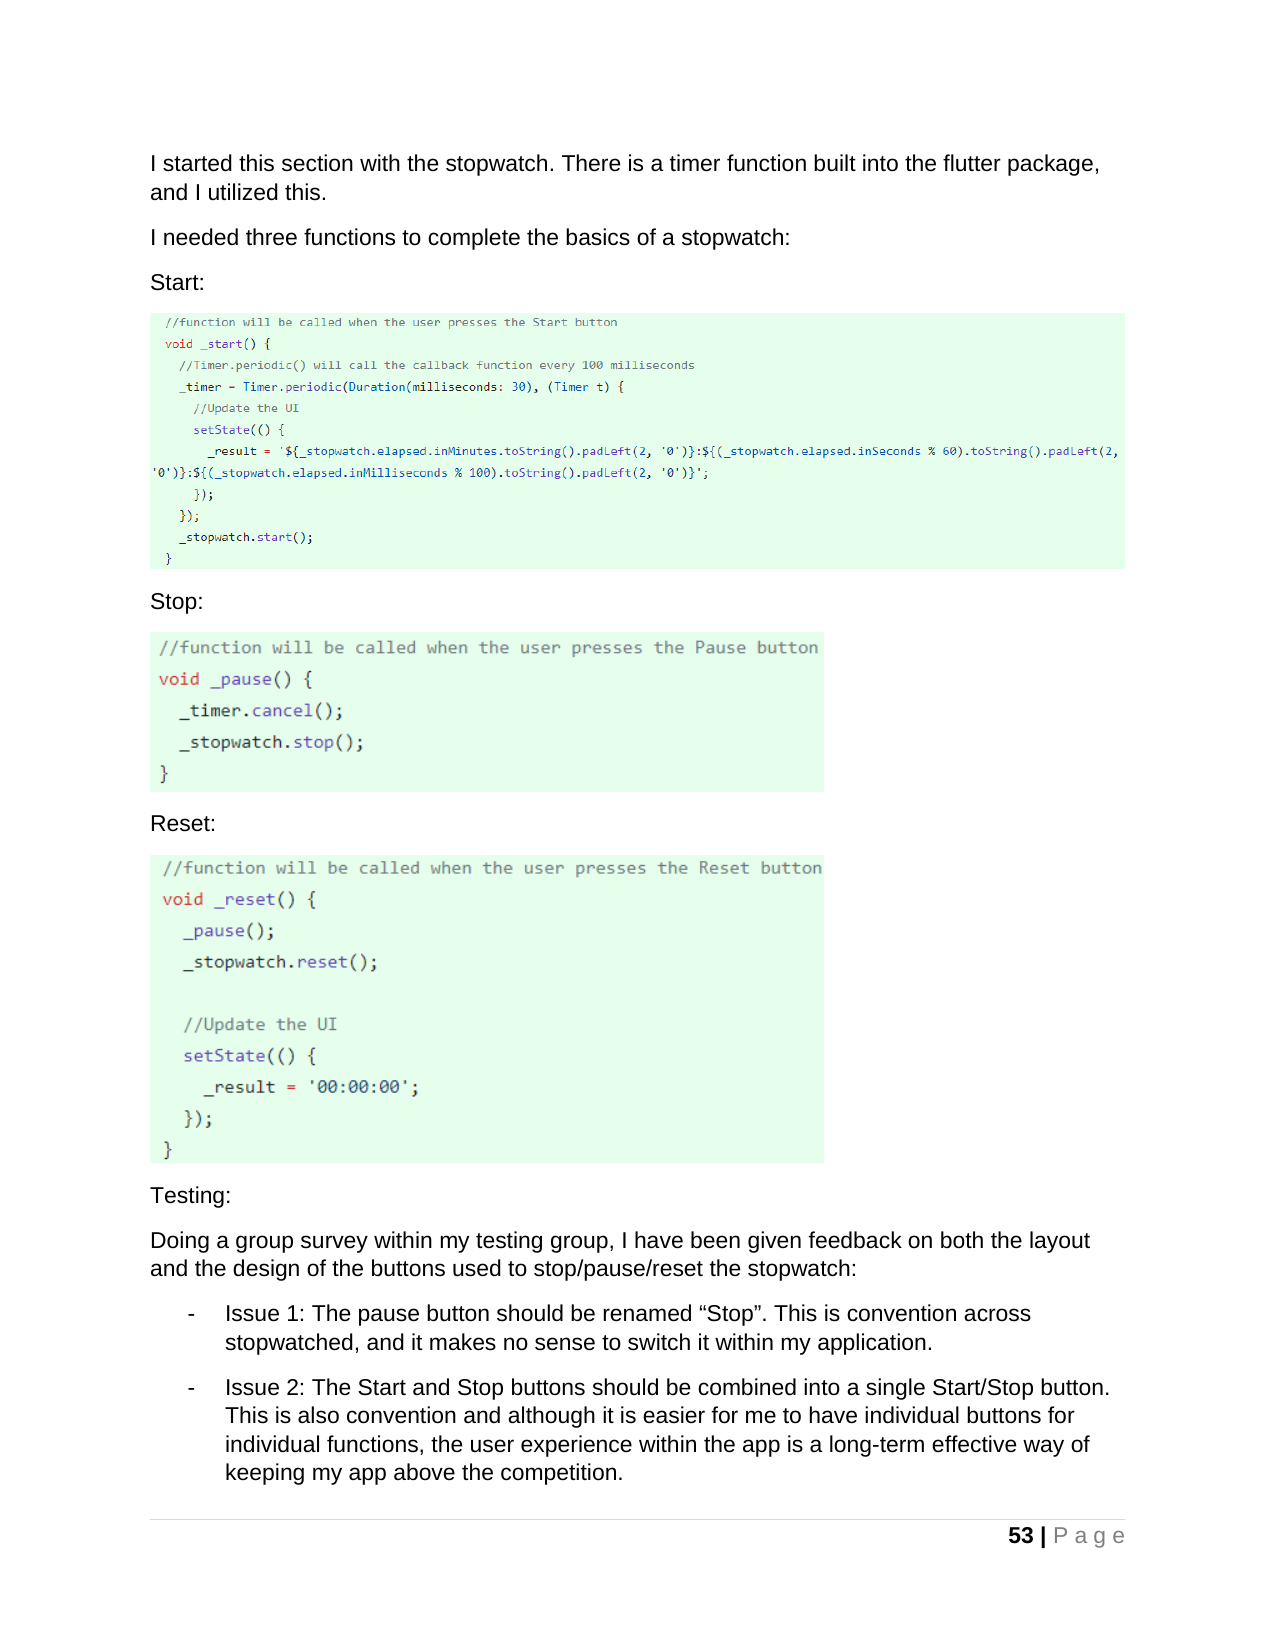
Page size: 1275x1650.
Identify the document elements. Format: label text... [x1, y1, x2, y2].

list Stopwatch: [150, 399, 1125, 425]
picture [271, 308, 582, 340]
picture [150, 1114, 824, 1273]
list I started this section with the stopwatch. There is a timer function built into the flutter package, and I utilized this. [150, 631, 1125, 686]
list I did this by creating a boolean value for if the password visibility should be set to visible, or obscured. I then made the IconButton dependent on the value of the boolean _passwordVisible, and the obscurity of the text within the text field also dependant on the state of the boolean. Once the IconButton was pressed, the state was updated to switch the value (by using ! as the notation for NOT). Shown in video PASSWORD_VISIBILITY [150, 150, 1125, 290]
picture [150, 795, 1125, 1051]
list I needed three functions to complete the basics of a stopwatch: [150, 705, 1125, 731]
picture [656, 298, 1033, 379]
list Start: [150, 750, 1125, 776]
list Reset: [150, 1292, 1125, 1318]
list One of the features which I mentioned in section 1.1 Computational Amenability was the stopwatch page. My intention for this page was to have a stopwatch, and a few timers. This was to reduce the effort that the users had to put in to complete a simple task, e.g. keeping track of how long they could plank. This is not something that my stakeholders would intend on creating an entire workout for, and would instead just be useful to have a small section within the app that would be for this purpose. [150, 444, 1125, 613]
list Stop: [150, 1069, 1125, 1095]
